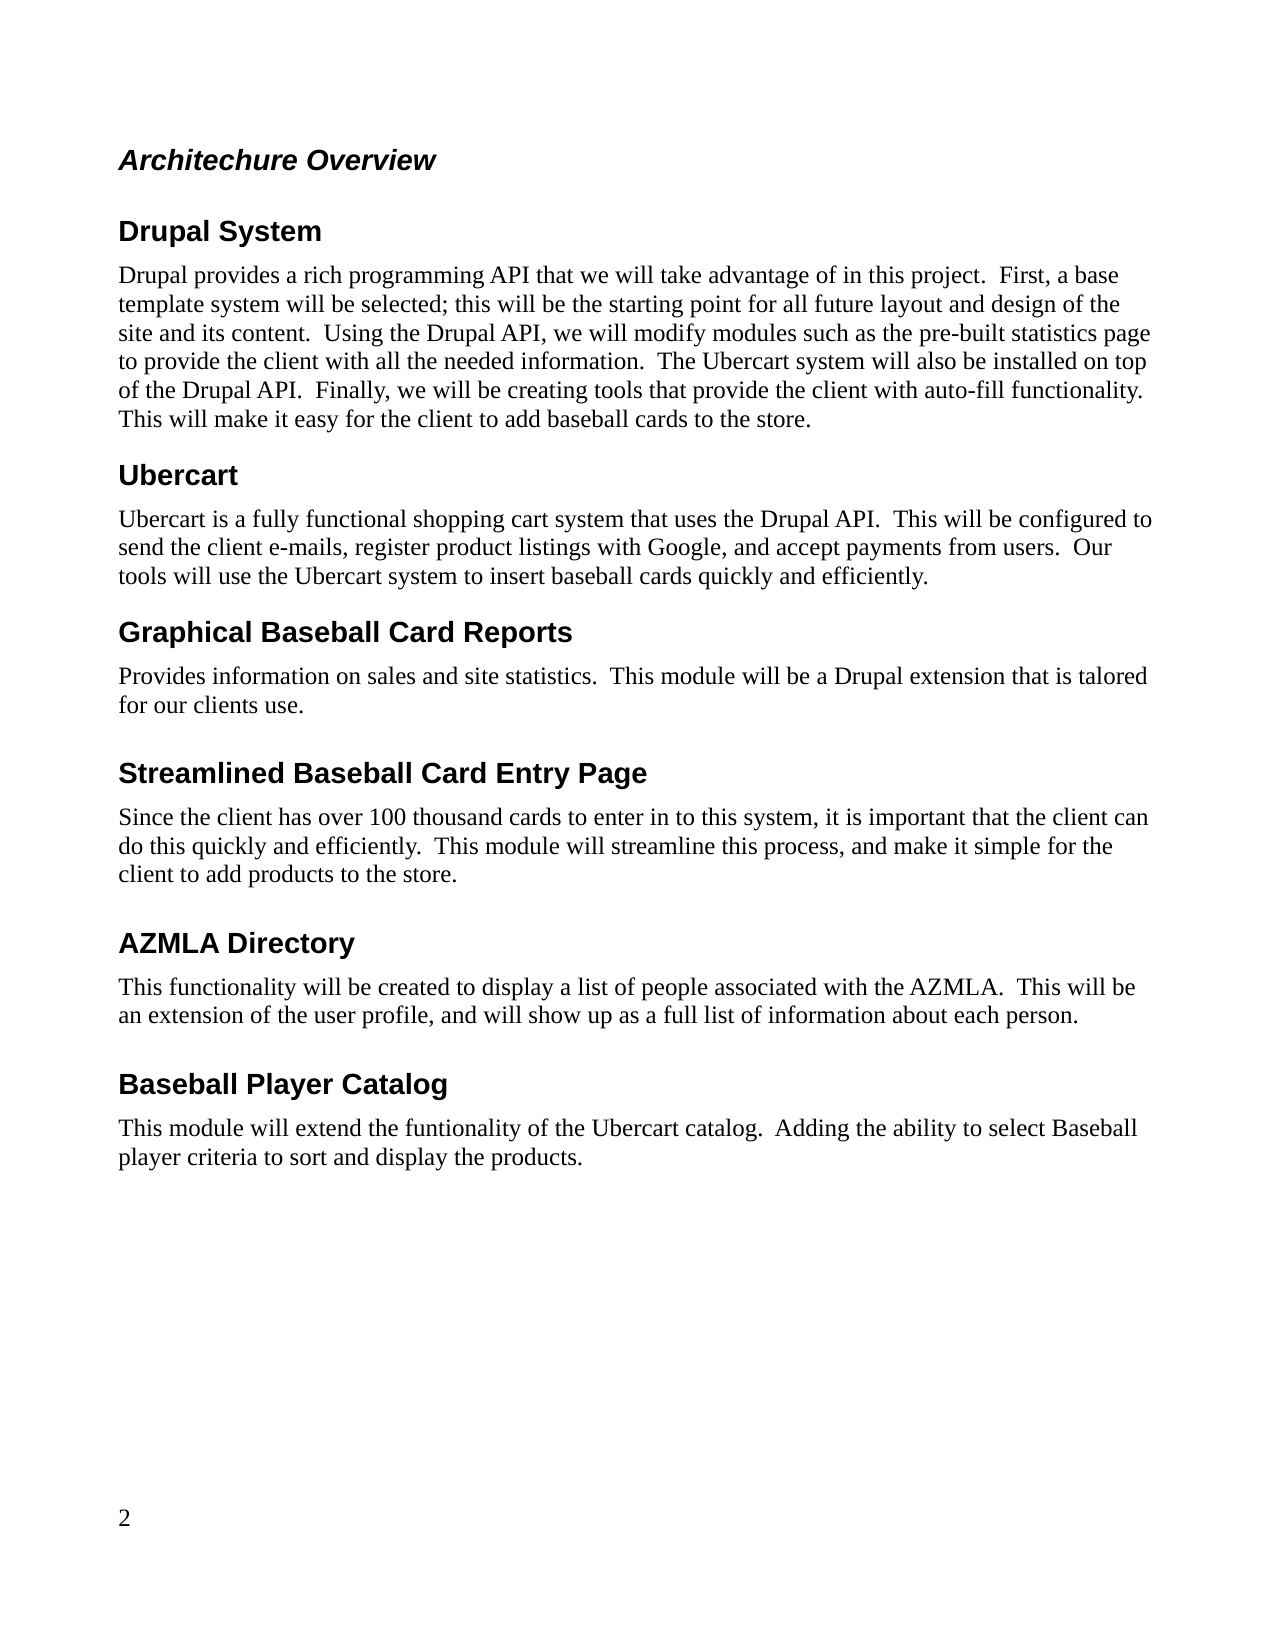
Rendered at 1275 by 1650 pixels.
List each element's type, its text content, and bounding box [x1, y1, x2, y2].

text This functionality will be created to display a list of people associated with the AZMLA. This will be an extension of the user profile, and will show up as a full list of information about each person. [118, 972, 1157, 1029]
subtitle Baseball Player Catalog [118, 1067, 1157, 1100]
subtitle AZMLA Directory [118, 926, 1157, 959]
text Ubercart is a fully functional shopping cart system that uses the Drupal API. This will be configured to send the client e-mails, register product listings with Google, and accept payments from users. Our tools will use the Ubercart system to insert baseball cards quickly and efficiently. [118, 504, 1157, 590]
subtitle Graphical Baseball Card Reports [118, 615, 1157, 648]
text This module will extend the funtionality of the Ubercart catalog. Adding the ability to select Baseball player criteria to sort and display the products. [118, 1113, 1157, 1170]
text Since the client has over 100 thousand cards to enter in to this system, it is important that the client can do this quickly and efficiently. This module will streamline this process, and make it simple for the client to add products to the store. [118, 802, 1157, 888]
subtitle Architechure Overview [118, 143, 1157, 177]
subtitle Drupal System [118, 214, 1157, 248]
subtitle Ubercart [118, 458, 1157, 491]
text Provides information on sales and site statistics. This module will be a Drupal extension that is talored for our clients use. [118, 661, 1157, 718]
subtitle Streamlined Baseball Card Entry Page [118, 756, 1157, 789]
text Drupal provides a rich programming API that we will take advantage of in this project. First, a base template system will be selected; this will be the starting point for all future layout and design of the site and its content. Using the Drupal API, we will modify modules such as the pre-built statistics page to provide the client with all the needed information. The Ubercart system will also be installed on top of the Drupal API. Finally, we will be creating tools that provide the client with auto-fill functionality. This will make it easy for the client to add baseball cards to the store. [118, 260, 1157, 433]
